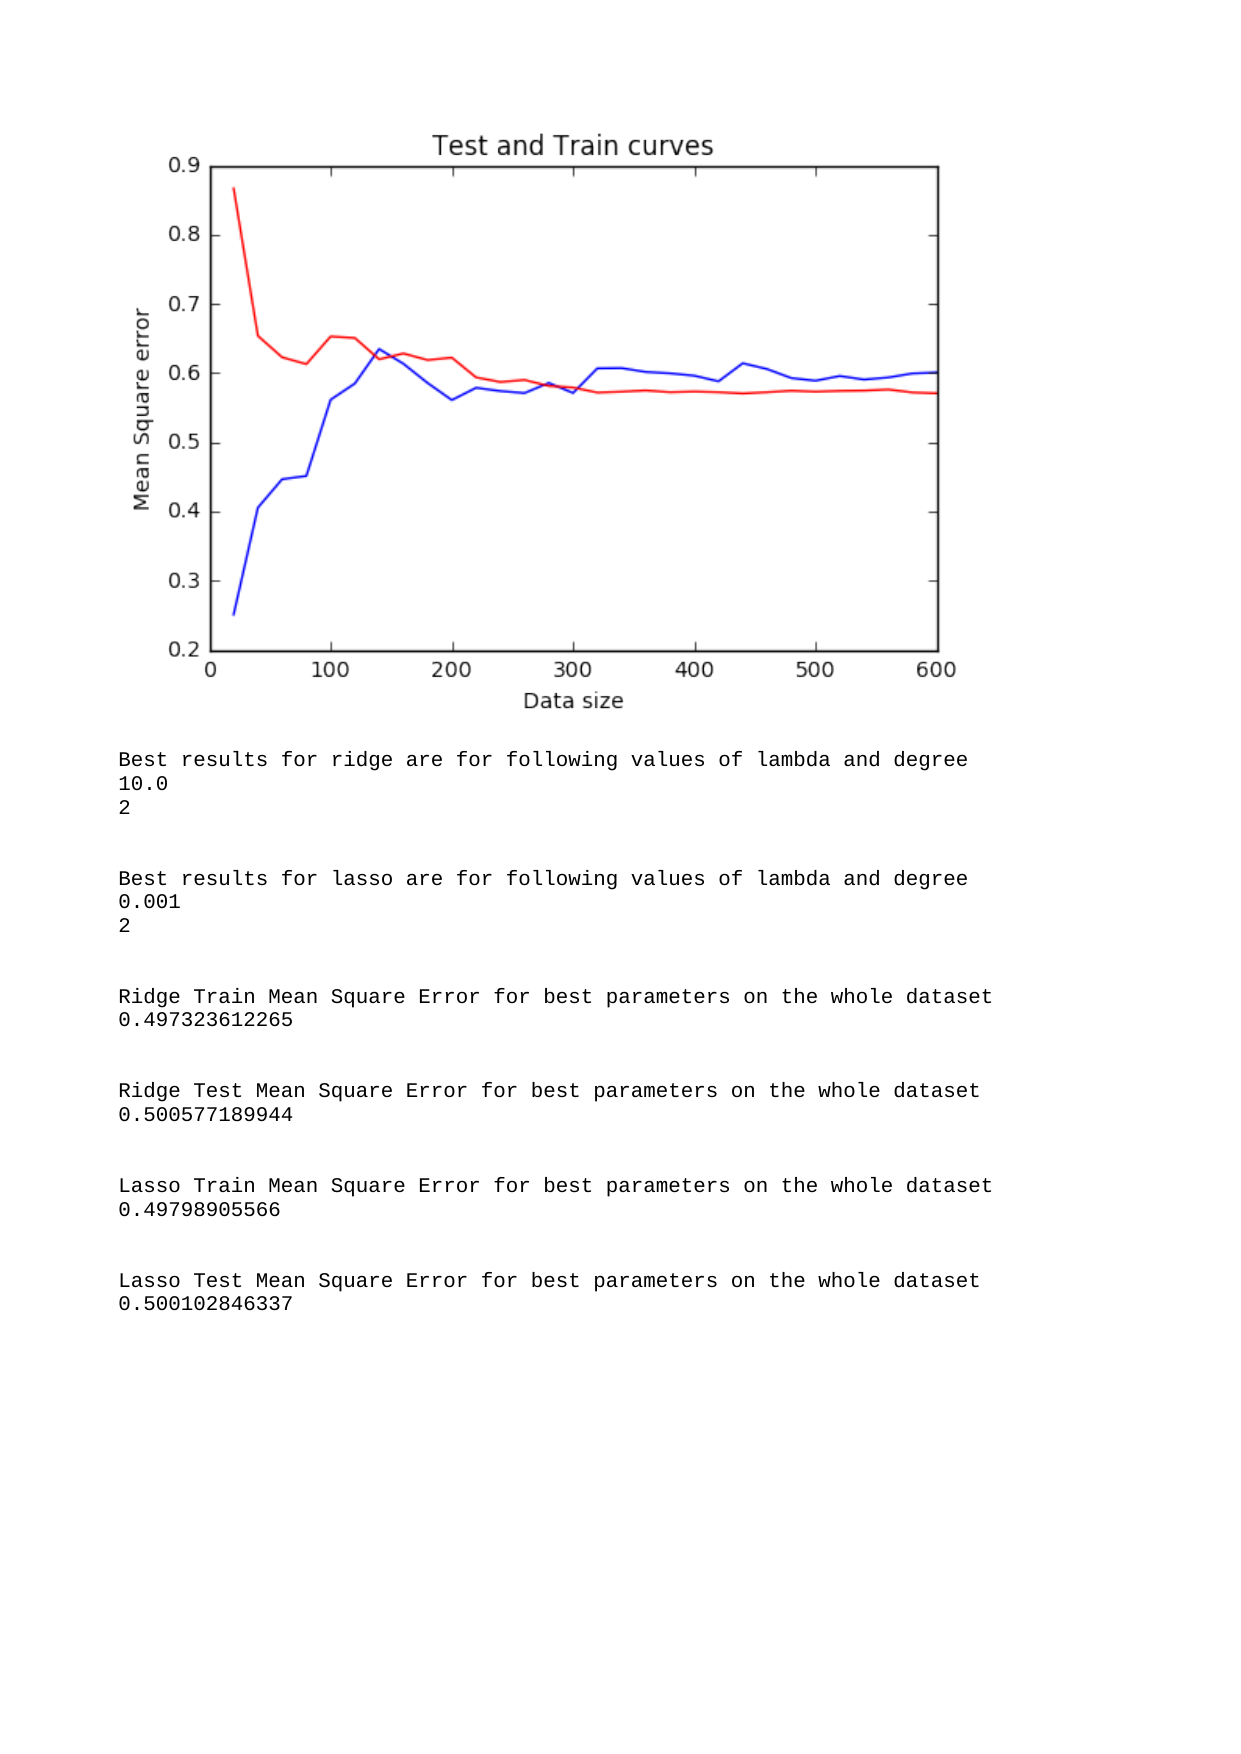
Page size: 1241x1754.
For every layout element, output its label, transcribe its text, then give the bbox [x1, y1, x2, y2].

text 10.0 [118, 773, 1122, 797]
text 0.001 [118, 891, 1122, 915]
picture [118, 118, 972, 729]
text Best results for ridge are for following values of lambda and degree [118, 749, 1122, 773]
text Best results for lasso are for following values of lambda and degree [118, 868, 1122, 891]
text 0.497323612265 [118, 1009, 1122, 1033]
text 0.500102846337 [118, 1293, 1122, 1317]
text Ridge Train Mean Square Error for best parameters on the whole dataset [118, 986, 1122, 1009]
text Lasso Train Mean Square Error for best parameters on the whole dataset [118, 1175, 1122, 1199]
text 0.500577189944 [118, 1104, 1122, 1128]
text 2 [118, 915, 1122, 938]
text 2 [118, 797, 1122, 820]
text Lasso Test Mean Square Error for best parameters on the whole dataset [118, 1269, 1122, 1293]
text 0.49798905566 [118, 1199, 1122, 1222]
text Ridge Test Mean Square Error for best parameters on the whole dataset [118, 1080, 1122, 1104]
